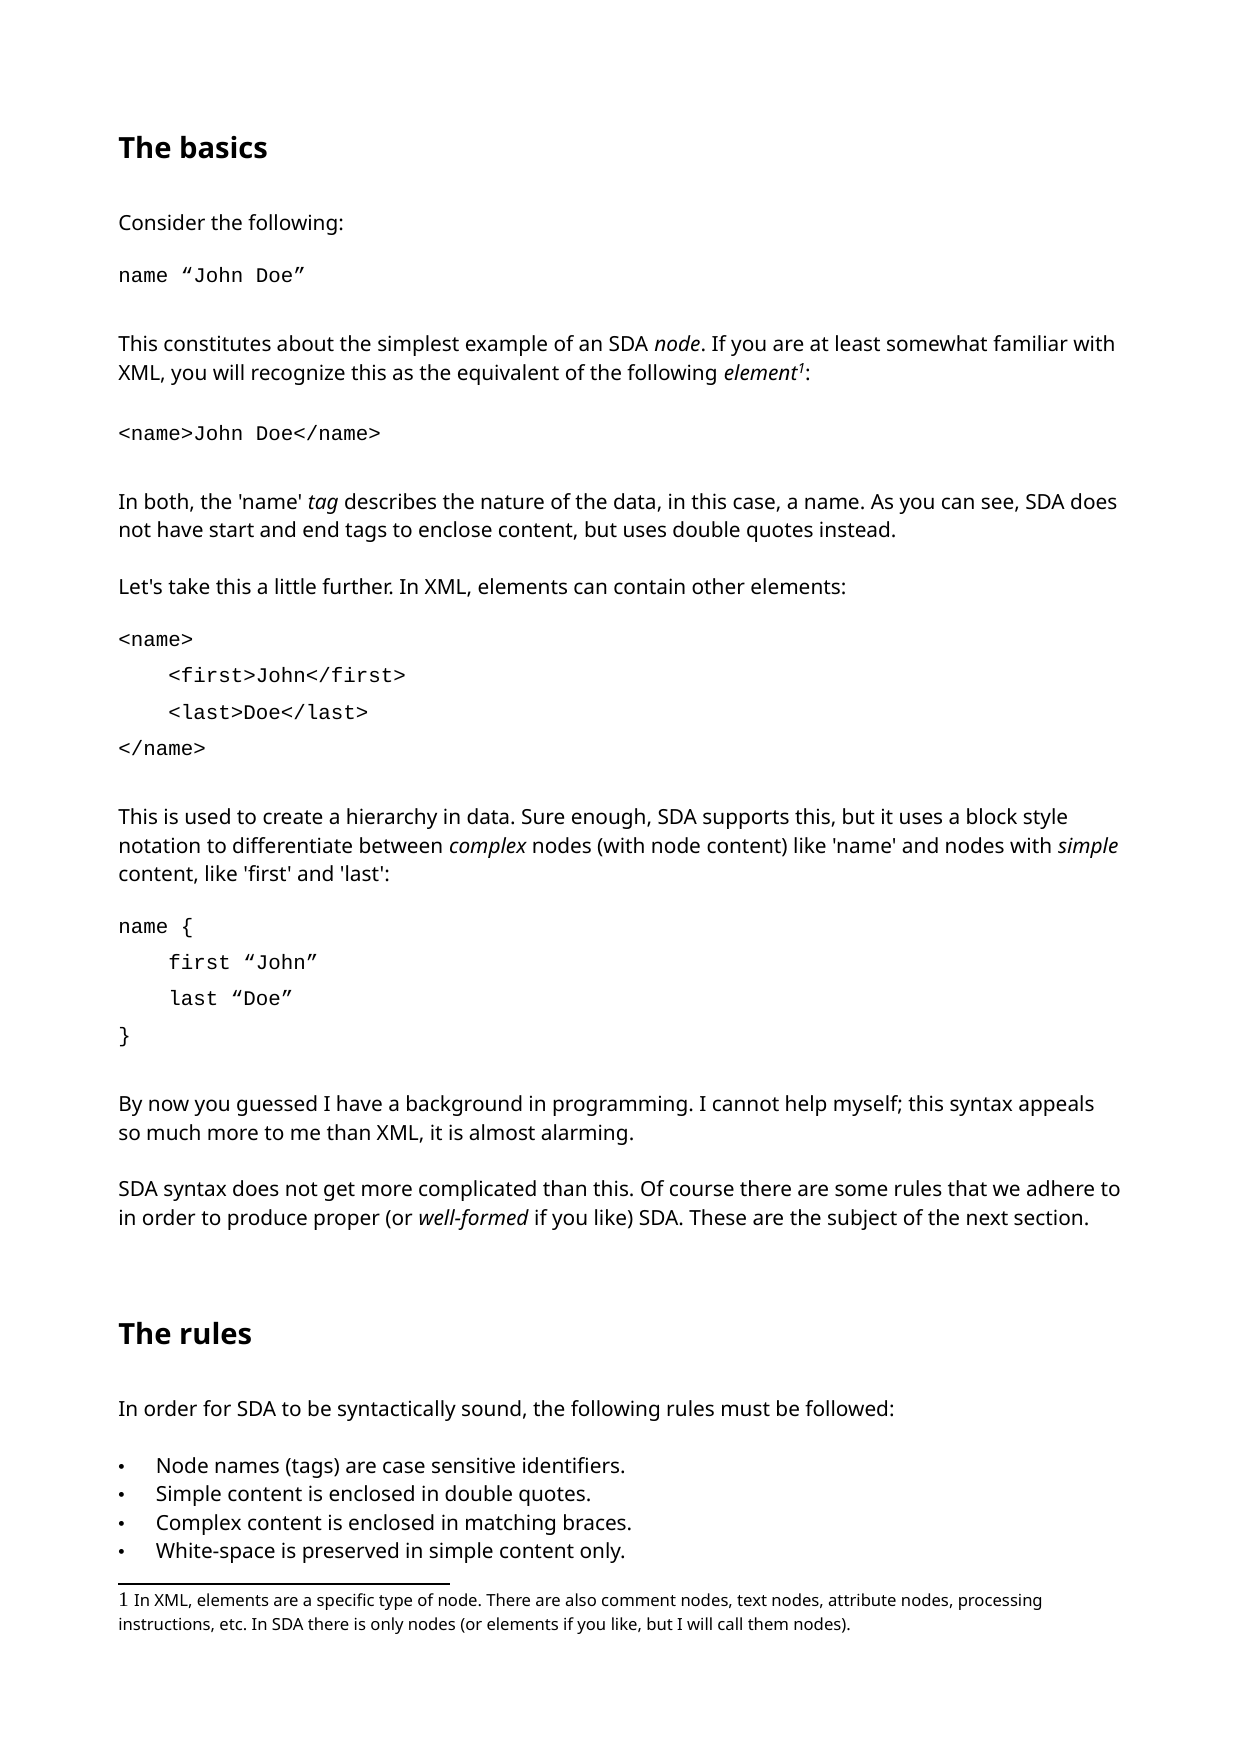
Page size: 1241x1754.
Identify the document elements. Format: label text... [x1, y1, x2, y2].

text In XML, elements are a specific type of node. There are also comment nodes, text nodes, attribute nodes, processing instructions, etc. In SDA there is only nodes (or elements if you like, but I will call them nodes). [118, 1584, 1122, 1636]
text Let's take this a little further. In XML, elements can contain other elements: [118, 572, 1122, 601]
text In order for SDA to be syntactically sound, the following rules must be followed: [118, 1394, 1122, 1423]
text In both, the 'name' tag describes the nature of the data, in this case, a name. As you can see, SDA does not have start and end tags to enclose content, but uses double quotes instead. [118, 487, 1122, 544]
text <first>John</first> [118, 666, 1122, 689]
list Simple content is enclosed in double quotes. [118, 1479, 1122, 1508]
text } [118, 1024, 1122, 1048]
text name { [118, 916, 1122, 940]
subtitle The basics [118, 127, 1122, 167]
text Consider the following: [118, 208, 1122, 237]
list Node names (tags) are case sensitive identifiers. [118, 1451, 1122, 1479]
subtitle The rules [118, 1313, 1122, 1353]
text <last>Doe</last> [118, 702, 1122, 725]
text name “John Doe” [118, 265, 1122, 289]
text This constitutes about the simplest example of an SDA node. If you are at least somewhat familiar with XML, you will recognize this as the equivalent of the following element: [118, 329, 1122, 386]
text This is used to create a hierarchy in data. Sure enough, SDA supports this, but it uses a block style notation to differentiate between complex nodes (with node content) like 'name' and nodes with simple content, like 'first' and 'last': [118, 802, 1122, 888]
text </name> [118, 738, 1122, 761]
text last “Doe” [118, 988, 1122, 1012]
text first “John” [118, 952, 1122, 976]
text SDA syntax does not get more complicated than this. Of course there are some rules that we adhere to in order to produce proper (or well-formed if you like) SDA. These are the subject of the next section. [118, 1174, 1122, 1231]
text By now you guessed I have a background in programming. I cannot help myself; this syntax appeals so much more to me than XML, it is almost alarming. [118, 1089, 1122, 1146]
list White-space is preserved in simple content only. [118, 1536, 1122, 1565]
list Complex content is enclosed in matching braces. [118, 1508, 1122, 1536]
text <name>John Doe</name> [118, 423, 1122, 446]
text <name> [118, 629, 1122, 653]
